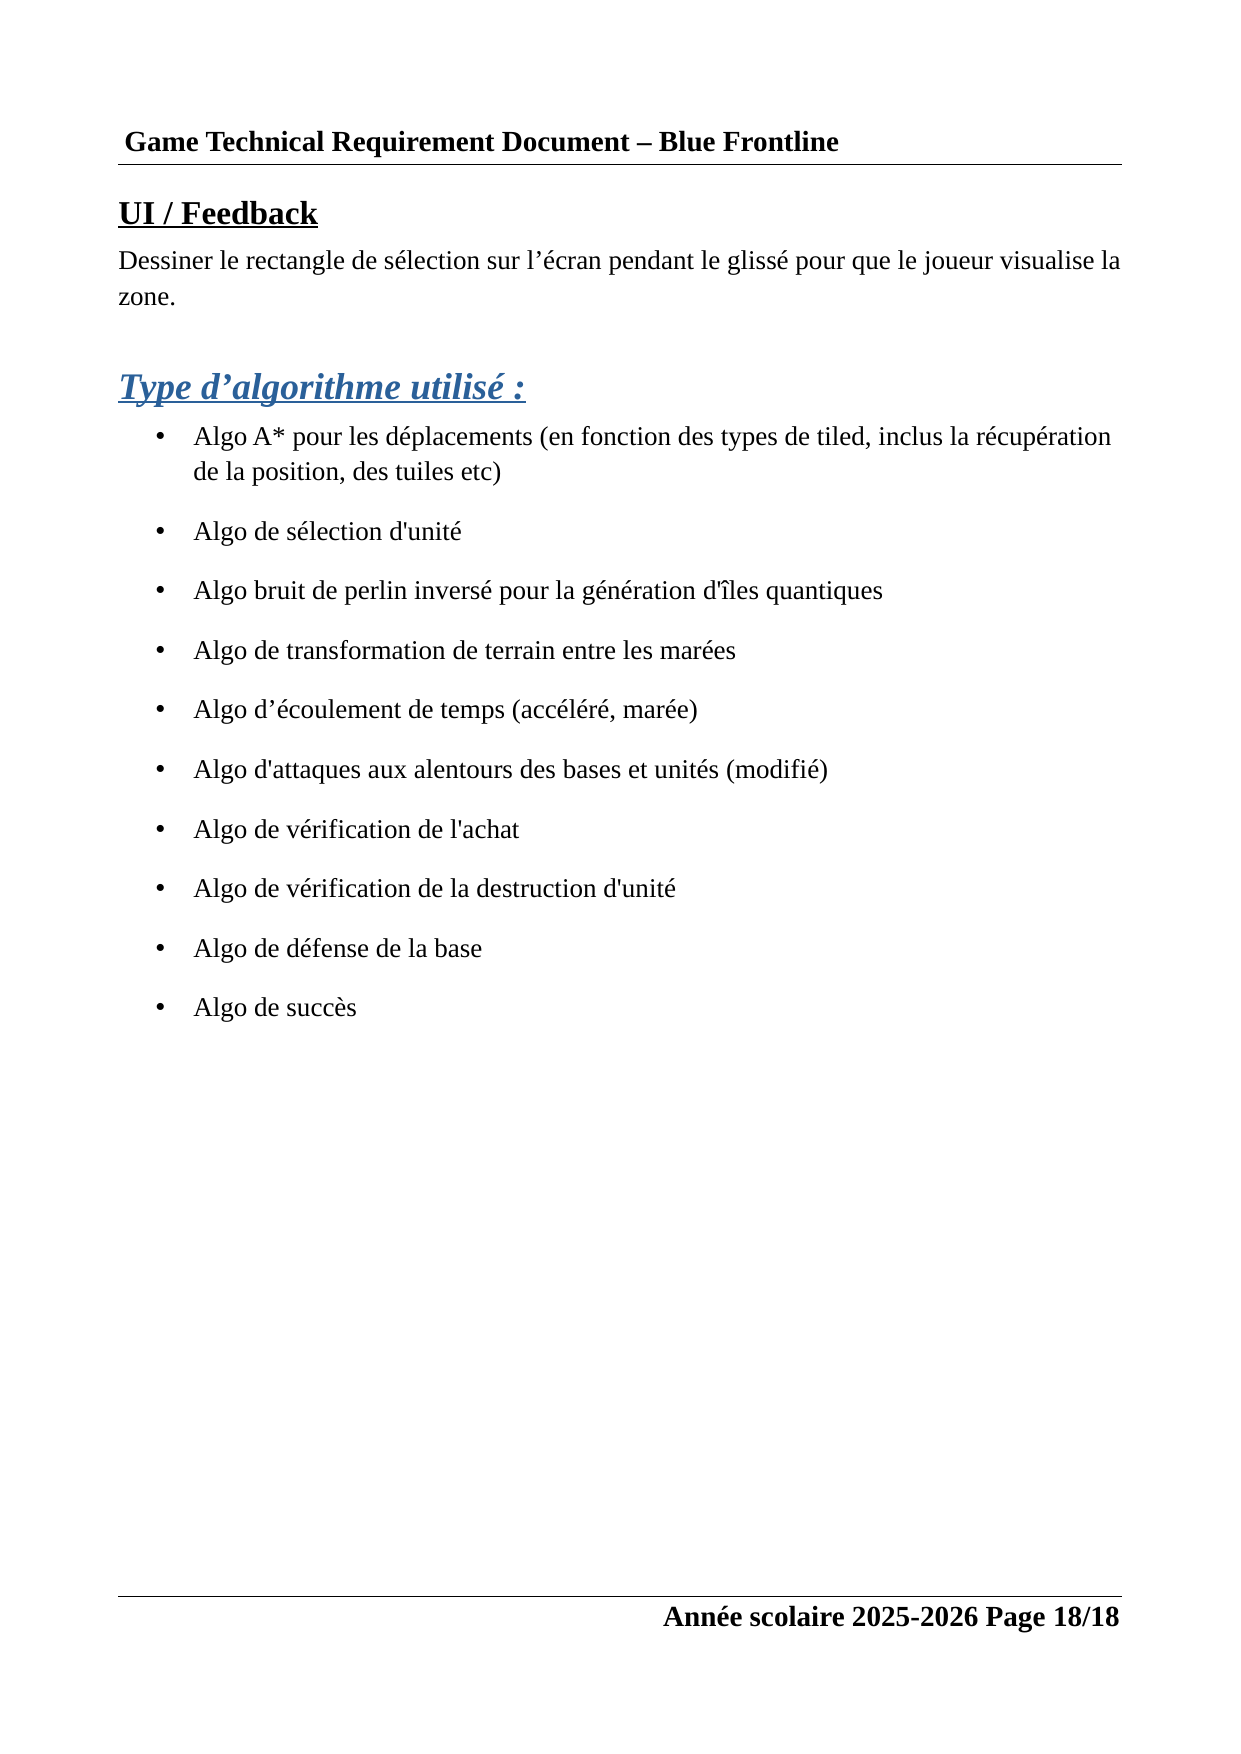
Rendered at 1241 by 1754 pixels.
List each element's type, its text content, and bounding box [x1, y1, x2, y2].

list Algo de vérification de la destruction d'unité [156, 872, 1122, 904]
list Algo d’écoulement de temps (accéléré, marée) [156, 694, 1122, 725]
subtitle UI / Feedback [118, 193, 1122, 231]
list Algo d'attaques aux alentours des bases et unités (modifié) [156, 753, 1122, 784]
list Algo de vérification de l'achat [156, 813, 1122, 844]
subtitle Type d’algorithme utilisé : [118, 364, 1122, 407]
list Algo de succès [156, 992, 1122, 1023]
list Algo de défense de la base [156, 932, 1122, 963]
list Algo bruit de perlin inversé pour la génération d'îles quantiques [156, 574, 1122, 606]
list Algo de sélection d'unité [156, 515, 1122, 546]
list Algo de transformation de terrain entre les marées [156, 634, 1122, 665]
text Dessiner le rectangle de sélection sur l’écran pendant le glissé pour que le joueur visualise la zone. [118, 244, 1122, 311]
list Algo A* pour les déplacements (en fonction des types de tiled, inclus la récupération de la position, des tuiles etc) [156, 420, 1122, 487]
